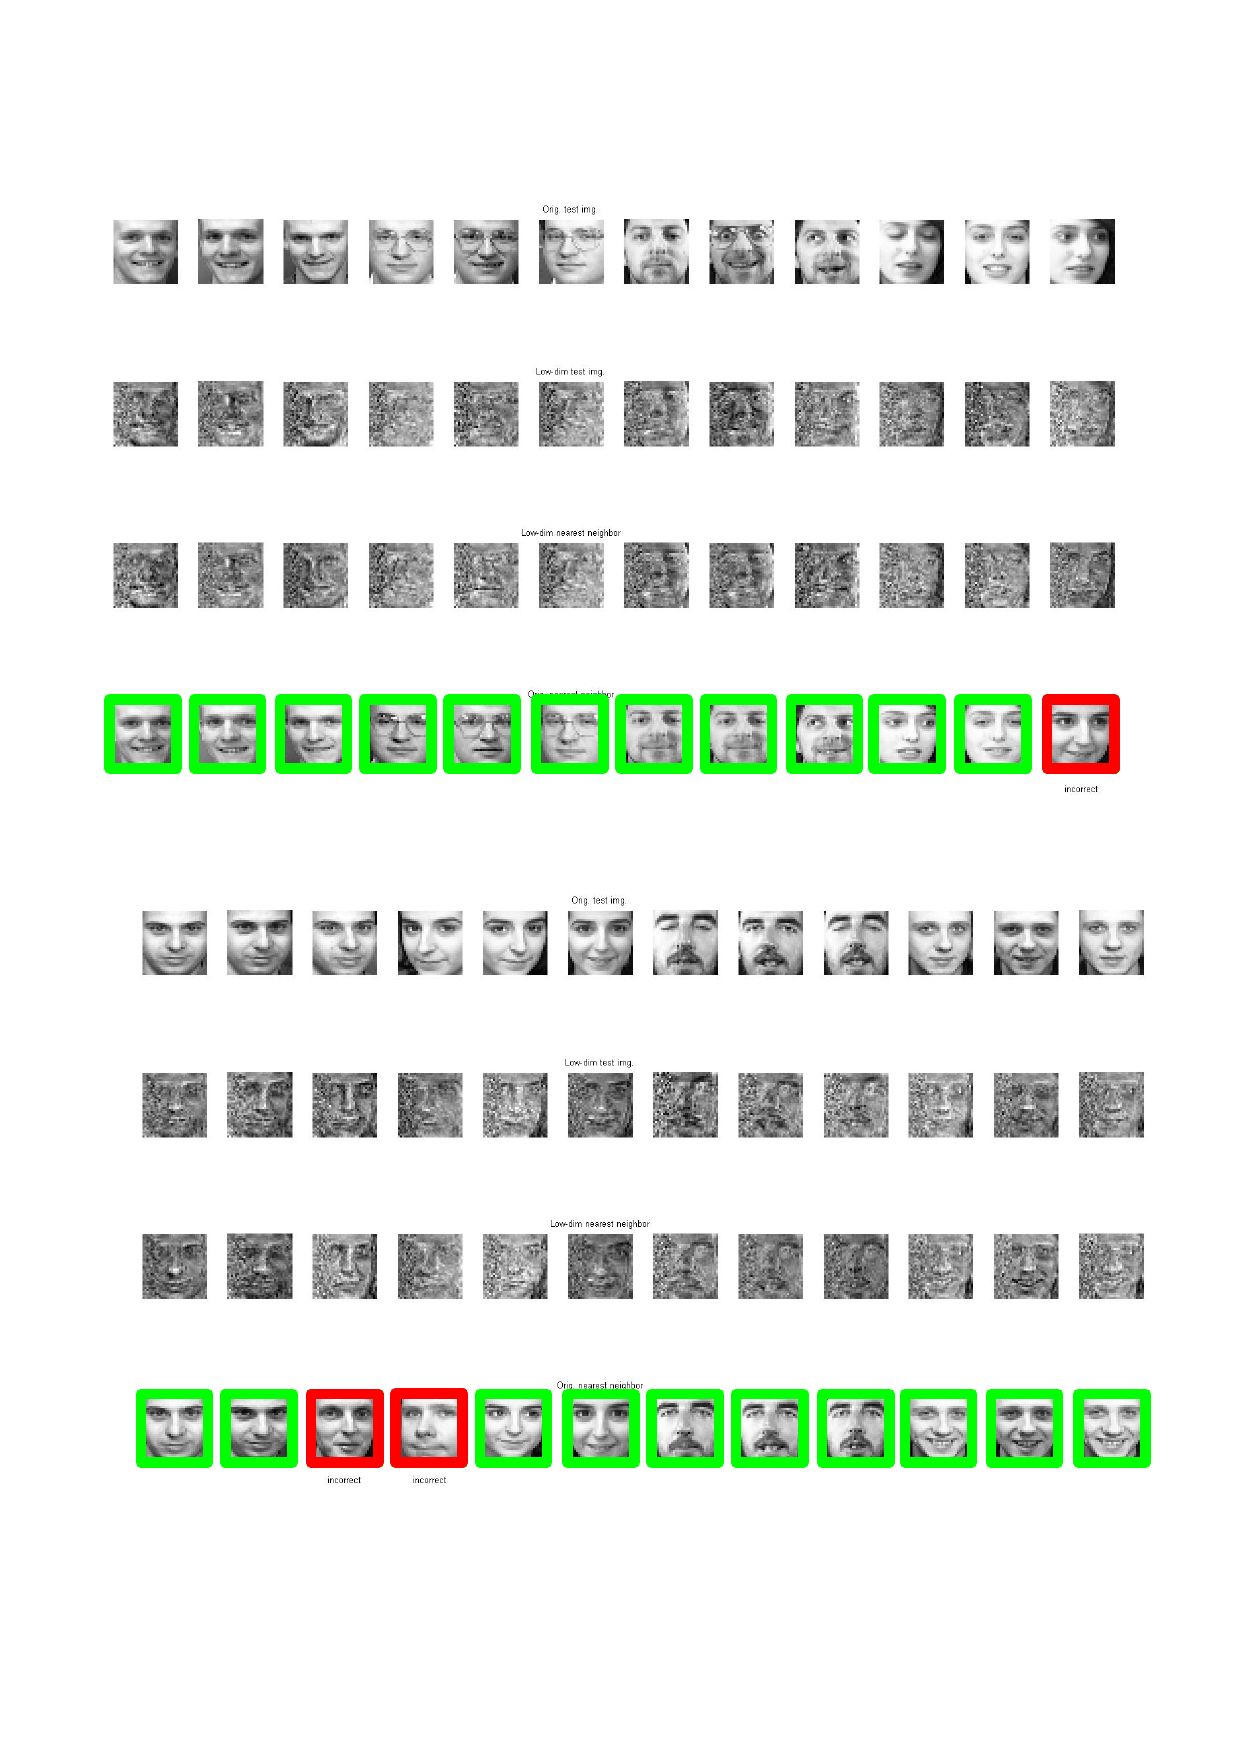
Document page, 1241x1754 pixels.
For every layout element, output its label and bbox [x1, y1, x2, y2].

picture [39, 866, 1201, 1494]
picture [10, 175, 1173, 802]
